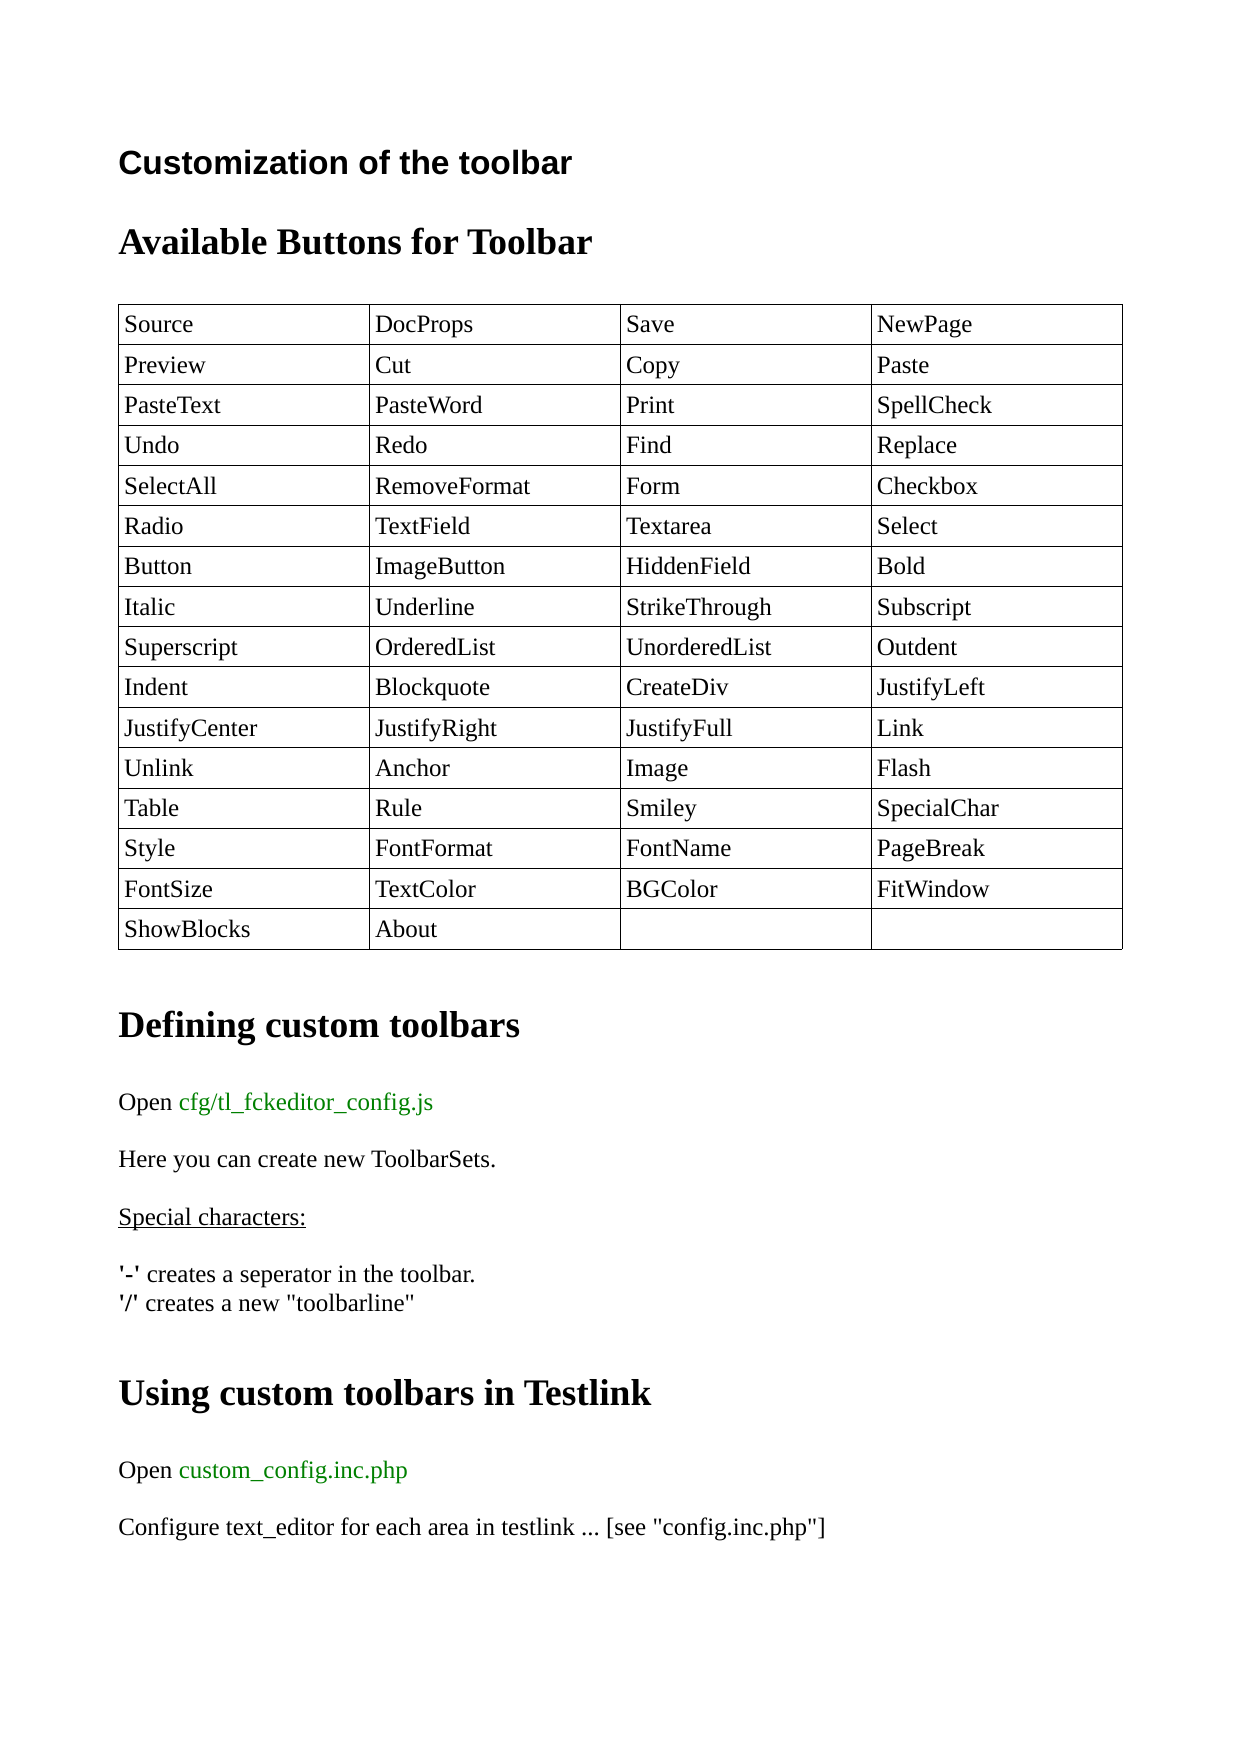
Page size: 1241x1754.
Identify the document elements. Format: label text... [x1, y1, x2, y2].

table_cell TextColor [370, 869, 620, 908]
table_cell Paste [872, 345, 1122, 384]
table_cell ShowBlocks [119, 909, 369, 949]
table_cell Textarea [621, 506, 871, 546]
table_cell Find [621, 426, 871, 465]
subtitle Customization of the toolbar [118, 143, 1122, 182]
text Open custom_config.inc.php [118, 1455, 1122, 1484]
table_cell Form [621, 466, 871, 505]
table_cell Blockquote [370, 667, 620, 707]
text '-' creates a seperator in the toolbar. [118, 1259, 1122, 1288]
table_cell UnorderedList [621, 627, 871, 666]
table_cell Button [119, 547, 369, 586]
table_cell Anchor [370, 748, 620, 787]
table_cell Print [621, 385, 871, 424]
table_cell Redo [370, 426, 620, 465]
table_cell SpellCheck [872, 385, 1122, 424]
table_cell FontFormat [370, 829, 620, 868]
subtitle Defining custom toolbars [118, 1002, 1122, 1046]
table_header DocProps [370, 305, 620, 344]
text '/' creates a new "toolbarline" [118, 1288, 1122, 1317]
table_header Save [621, 305, 871, 344]
text Open cfg/tl_fckeditor_config.js [118, 1087, 1122, 1116]
table_cell Preview [119, 345, 369, 384]
table_cell Style [119, 829, 369, 868]
table_cell Bold [872, 547, 1122, 586]
table_cell Italic [119, 587, 369, 626]
table_cell Link [872, 708, 1122, 747]
table_cell SelectAll [119, 466, 369, 505]
table_cell Undo [119, 426, 369, 465]
table_cell FontName [621, 829, 871, 868]
table_cell TextField [370, 506, 620, 546]
table_cell Flash [872, 748, 1122, 787]
table_cell OrderedList [370, 627, 620, 666]
table_cell Unlink [119, 748, 369, 787]
table_cell PageBreak [872, 829, 1122, 868]
table_cell CreateDiv [621, 667, 871, 707]
table_cell FontSize [119, 869, 369, 908]
table_cell ImageButton [370, 547, 620, 586]
table_cell Superscript [119, 627, 369, 666]
table_cell Radio [119, 506, 369, 546]
table_cell StrikeThrough [621, 587, 871, 626]
table_cell RemoveFormat [370, 466, 620, 505]
table_cell [872, 909, 1122, 949]
table_cell JustifyRight [370, 708, 620, 747]
table_cell Rule [370, 789, 620, 828]
table_cell JustifyCenter [119, 708, 369, 747]
table_header NewPage [872, 305, 1122, 344]
table_header Source [119, 305, 369, 344]
text Configure text_editor for each area in testlink ... [see "config.inc.php"] [118, 1512, 1122, 1541]
table_cell Image [621, 748, 871, 787]
table_cell Table [119, 789, 369, 828]
table_cell [621, 909, 871, 949]
table_cell Smiley [621, 789, 871, 828]
table_cell JustifyFull [621, 708, 871, 747]
text Special characters: [118, 1202, 1122, 1231]
table_cell Copy [621, 345, 871, 384]
table_cell About [370, 909, 620, 949]
text Here you can create new ToolbarSets. [118, 1144, 1122, 1173]
table_cell Underline [370, 587, 620, 626]
subtitle Using custom toolbars in Testlink [118, 1371, 1122, 1414]
table_cell Select [872, 506, 1122, 546]
subtitle Available Buttons for Toolbar [118, 219, 1122, 262]
table_cell Outdent [872, 627, 1122, 666]
table_cell Cut [370, 345, 620, 384]
table_cell Indent [119, 667, 369, 707]
table_cell PasteWord [370, 385, 620, 424]
table_cell FitWindow [872, 869, 1122, 908]
table_cell HiddenField [621, 547, 871, 586]
table_cell Checkbox [872, 466, 1122, 505]
table_cell PasteText [119, 385, 369, 424]
table_cell Replace [872, 426, 1122, 465]
table_cell SpecialChar [872, 789, 1122, 828]
table_cell Subscript [872, 587, 1122, 626]
table_cell JustifyLeft [872, 667, 1122, 707]
table_cell BGColor [621, 869, 871, 908]
